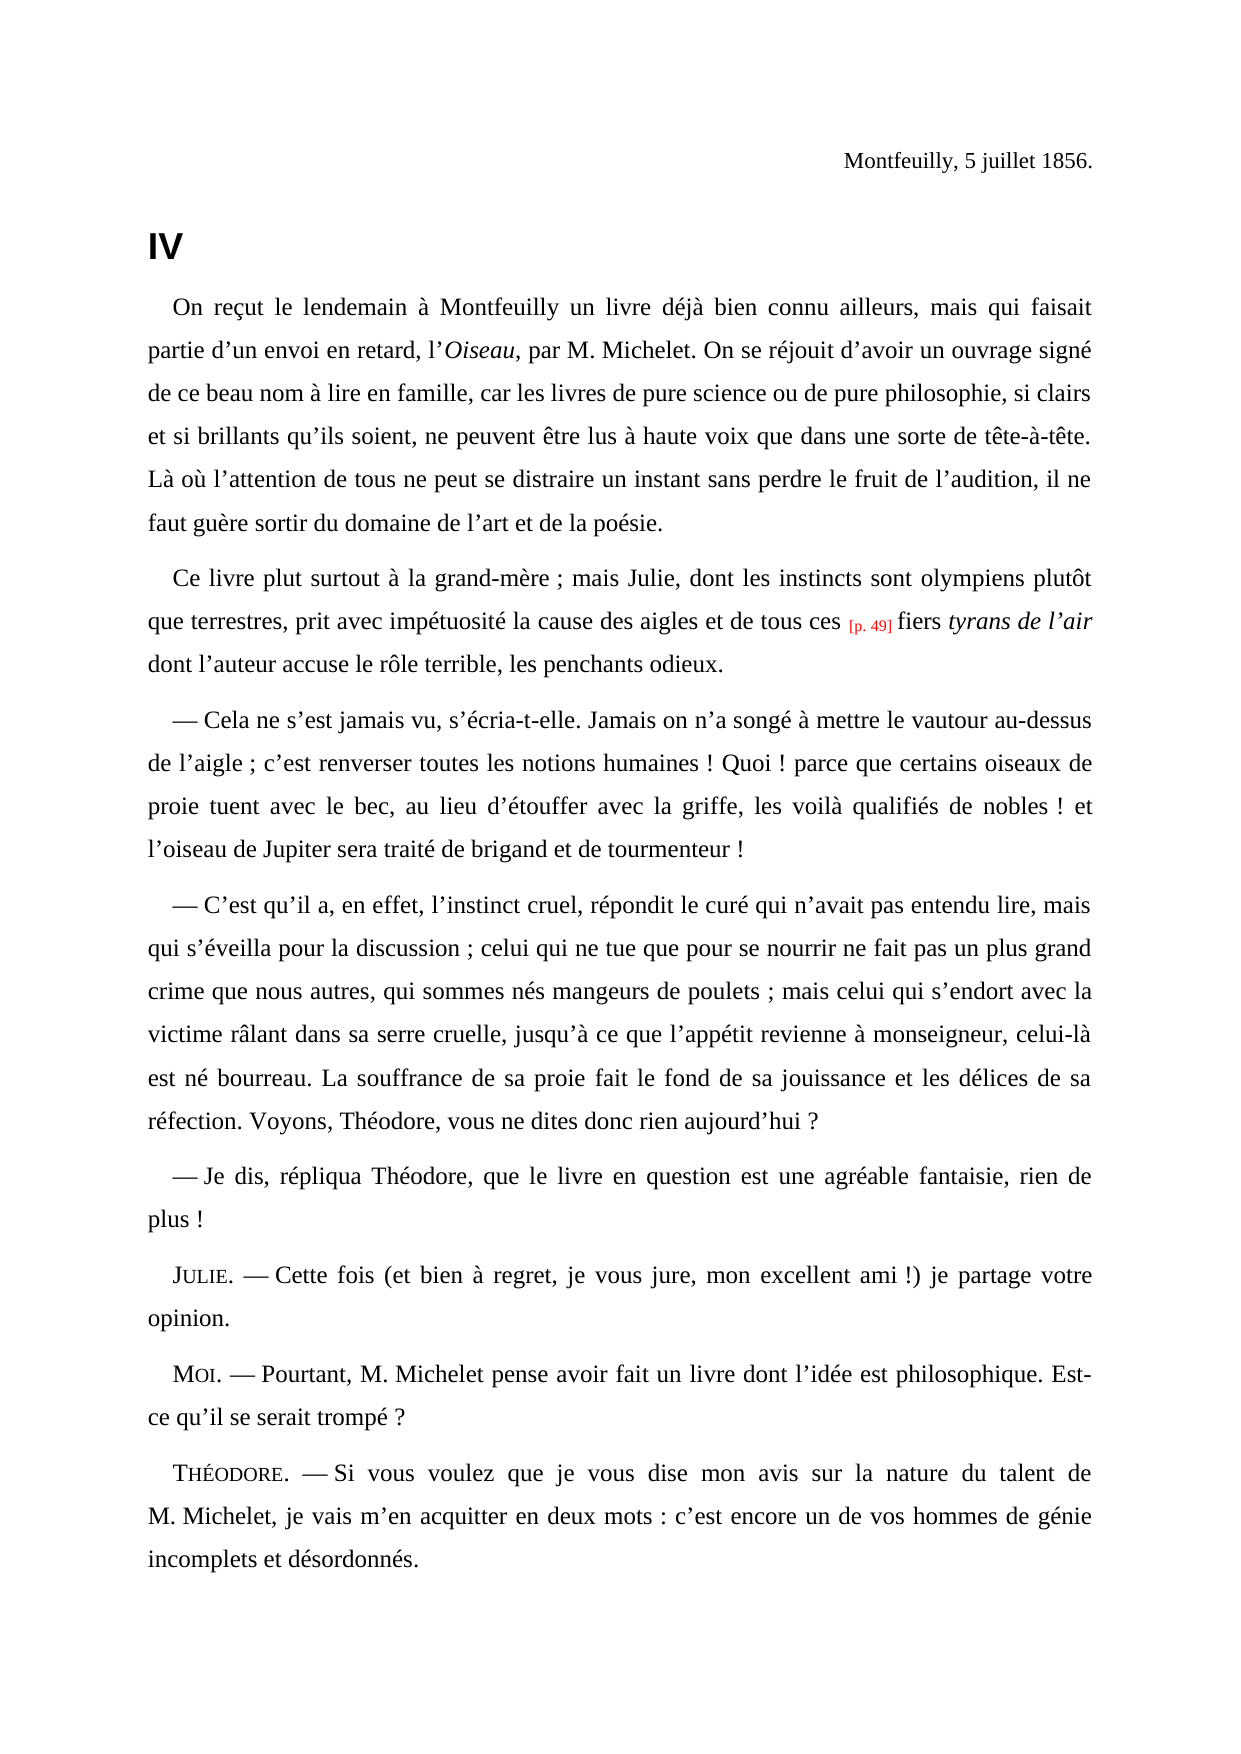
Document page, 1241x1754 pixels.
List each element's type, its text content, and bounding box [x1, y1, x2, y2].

text On reçut le lendemain à Montfeuilly un livre déjà bien connu ailleurs, mais qui faisait partie d’un envoi en retard, l’Oiseau, par M. Michelet. On se réjouit d’avoir un ouvrage signé de ce beau nom à lire en famille, car les livres de pure science ou de pure philosophie, si clairs et si brillants qu’ils soient, ne peuvent être lus à haute voix que dans une sorte de tête-à-tête. Là où l’attention de tous ne peut se distraire un instant sans perdre le fruit de l’audition, il ne faut guère sortir du domaine de l’art et de la poésie. [148, 292, 1093, 536]
text Théodore. — Si vous voulez que je vous dise mon avis sur la nature du talent de M. Michelet, je vais m’en acquitter en deux mots : c’est encore un de vos hommes de génie incomplets et désordonnés. [148, 1458, 1093, 1573]
subtitle IV [148, 224, 1093, 267]
text Montfeuilly, 5 juillet 1856. [148, 148, 1093, 174]
text Ce livre plut surtout à la grand-mère ; mais Julie, dont les instincts sont olympiens plutôt que terrestres, prit avec impétuosité la cause des aigles et de tous ces [p. 49] fiers tyrans de l’air dont l’auteur accuse le rôle terrible, les penchants odieux. [148, 563, 1093, 678]
text Moi. — Pourtant, M. Michelet pense avoir fait un livre dont l’idée est philosophique. Est-ce qu’il se serait trompé ? [148, 1359, 1093, 1431]
text — Cela ne s’est jamais vu, s’écria-t-elle. Jamais on n’a songé à mettre le vautour au-dessus de l’aigle ; c’est renverser toutes les notions humaines ! Quoi ! parce que certains oiseaux de proie tuent avec le bec, au lieu d’étouffer avec la griffe, les voilà qualifiés de nobles ! et l’oiseau de Jupiter sera traité de brigand et de tourmenteur ! [148, 705, 1093, 863]
text — C’est qu’il a, en effet, l’instinct cruel, répondit le curé qui n’avait pas entendu lire, mais qui s’éveilla pour la discussion ; celui qui ne tue que pour se nourrir ne fait pas un plus grand crime que nous autres, qui sommes nés mangeurs de poulets ; mais celui qui s’endort avec la victime râlant dans sa serre cruelle, jusqu’à ce que l’appétit revienne à monseigneur, celui-là est né bourreau. La souffrance de sa proie fait le fond de sa jouissance et les délices de sa réfection. Voyons, Théodore, vous ne dites donc rien aujourd’hui ? [148, 890, 1093, 1134]
text — Je dis, répliqua Théodore, que le livre en question est une agréable fantaisie, rien de plus ! [148, 1161, 1093, 1233]
text Julie. — Cette fois (et bien à regret, je vous jure, mon excellent ami !) je partage votre opinion. [148, 1260, 1093, 1332]
